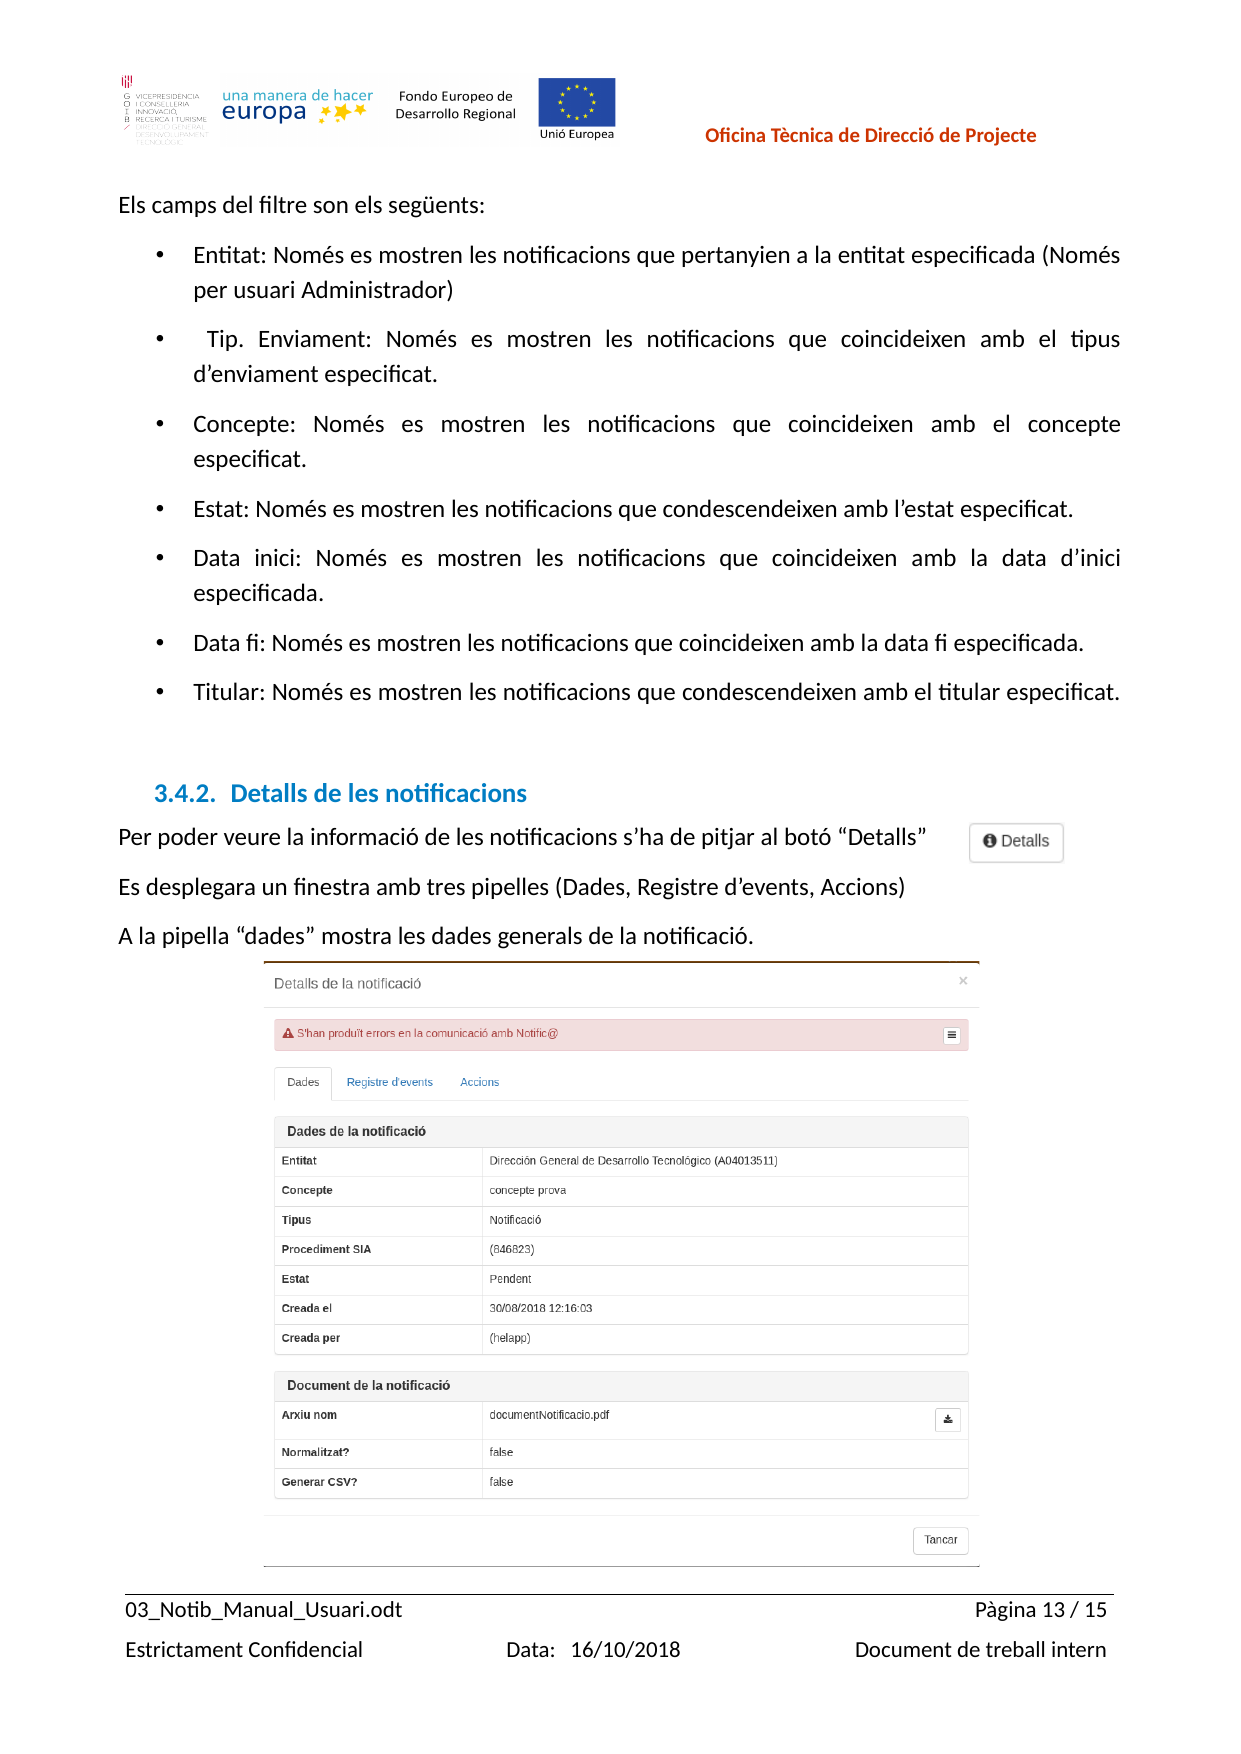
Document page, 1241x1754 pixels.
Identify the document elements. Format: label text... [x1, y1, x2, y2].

picture [219, 73, 621, 147]
list Entitat: Només es mostren les notificacions que pertanyien a la entitat especificada (Només per usuari Administrador) [156, 239, 1122, 304]
picture [118, 73, 213, 147]
text Els camps del filtre son els següents: [118, 189, 1122, 220]
text Per poder veure la informació de les notificacions s’ha de pitjar al botó “Detalls” [118, 821, 1122, 852]
list Titular: Només es mostren les notificacions que condescendeixen amb el titular especificat. [156, 677, 1122, 742]
list Estat: Només es mostren les notificacions que condescendeixen amb l’estat especificat. [156, 493, 1122, 523]
subtitle Detalls de les notificacions [153, 776, 1122, 809]
picture [968, 822, 1065, 864]
text A la pipella “dades” mostra les dades generals de la notificació. [118, 920, 1122, 951]
text Es desplegara un finestra amb tres pipelles (Dades, Registre d’events, Accions) [118, 871, 1122, 901]
list Concepte: Només es mostren les notificacions que coincideixen amb el concepte especificat. [156, 408, 1122, 474]
list Data fi: Només es mostren les notificacions que coincideixen amb la data fi especificada. [156, 627, 1122, 657]
list Tip. Enviament: Només es mostren les notificacions que coincideixen amb el tipus d’enviament especificat. [156, 324, 1122, 389]
picture [263, 961, 980, 1567]
list Data inici: Només es mostren les notificacions que coincideixen amb la data d’inici especificada. [156, 542, 1122, 608]
